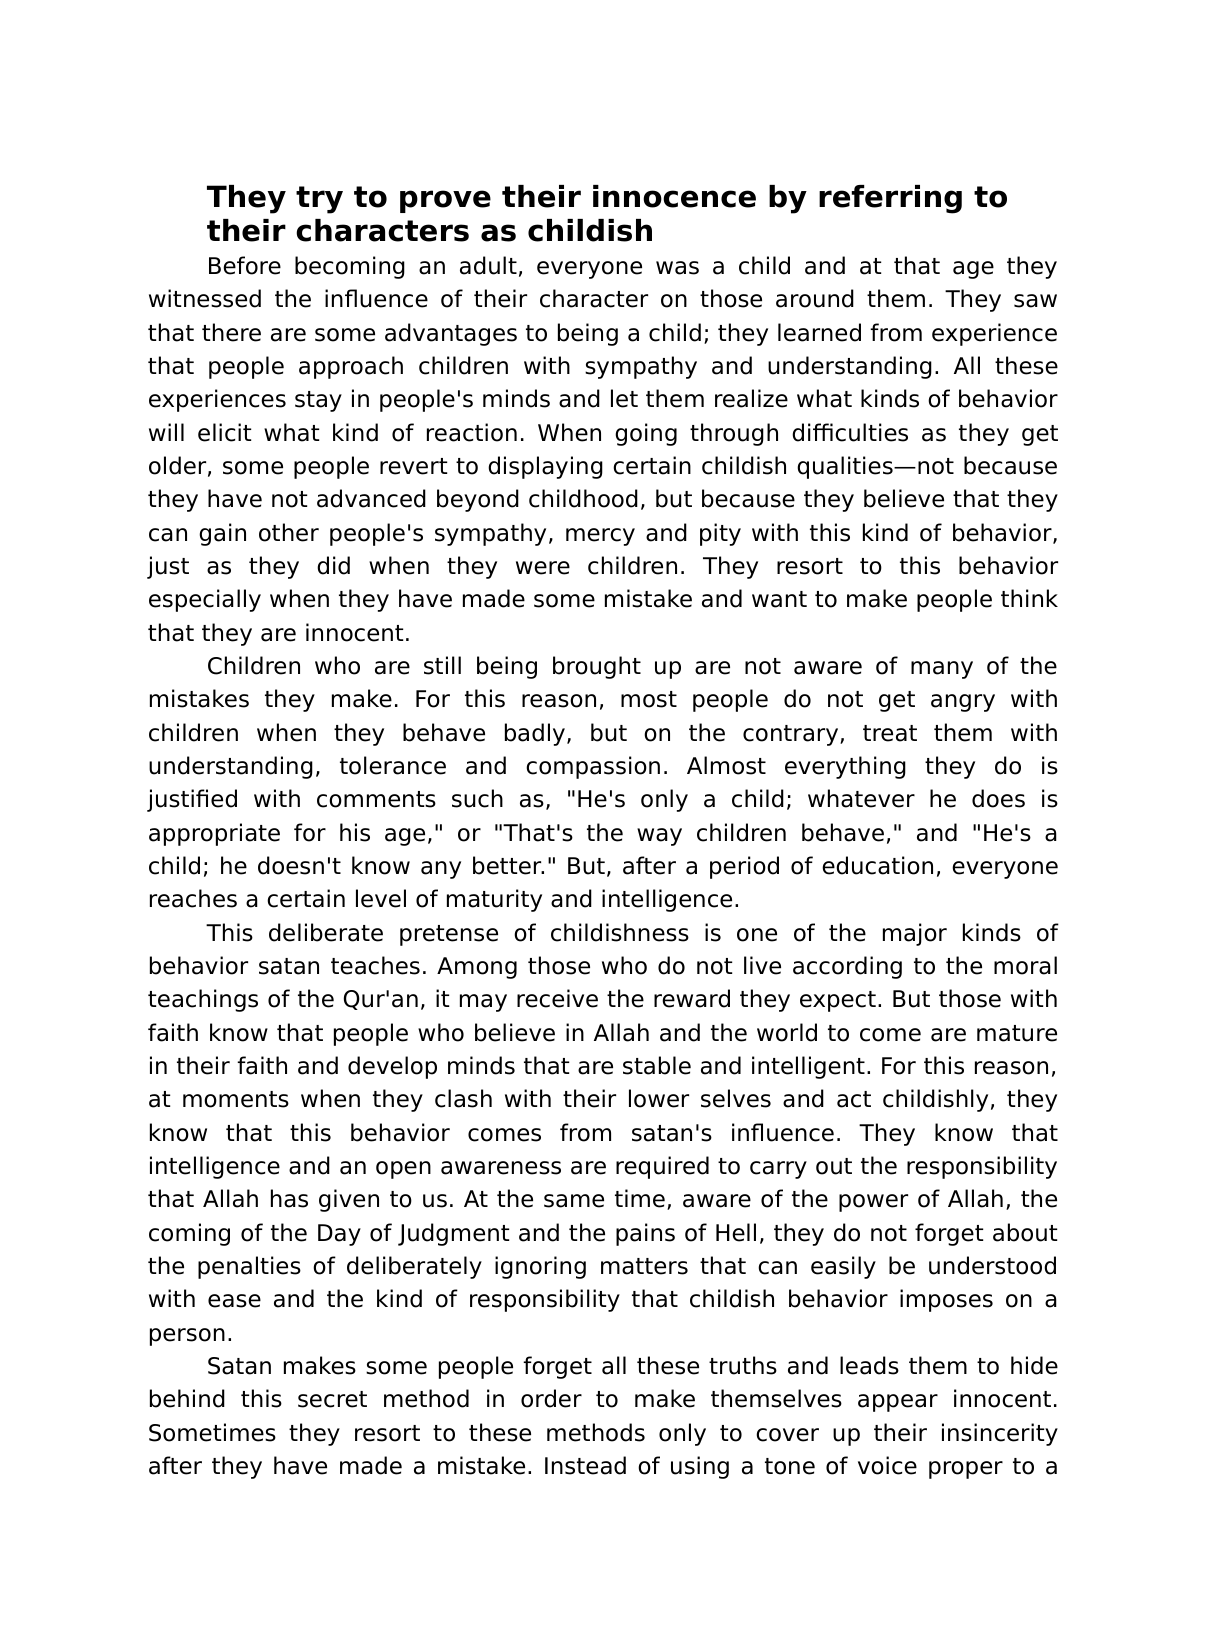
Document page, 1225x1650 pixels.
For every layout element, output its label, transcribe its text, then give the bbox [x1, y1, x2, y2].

text Satan makes some people forget all these truths and leads them to hide behind this secret method in order to make themselves appear innocent. Sometimes they resort to these methods only to cover up their insincerity after they have made a mistake. Instead of using a tone of voice proper to a [148, 1348, 1060, 1481]
text Before becoming an adult, everyone was a child and at that age they witnessed the influence of their character on those around them. They saw that there are some advantages to being a child; they learned from experience that people approach children with sympathy and understanding. All these experiences stay in people's minds and let them realize what kinds of behavior will elicit what kind of reaction. When going through difficulties as they get older, some people revert to displaying certain childish qualities—not because they have not advanced beyond childhood, but because they believe that they can gain other people's sympathy, mercy and pity with this kind of behavior, just as they did when they were children. They resort to this behavior especially when they have made some mistake and want to make people think that they are innocent. [148, 248, 1060, 648]
text This deliberate pretense of childishness is one of the major kinds of behavior satan teaches. Among those who do not live according to the moral teachings of the Qur'an, it may receive the reward they expect. But those with faith know that people who believe in Allah and the world to come are mature in their faith and develop minds that are stable and intelligent. For this reason, at moments when they clash with their lower selves and act childishly, they know that this behavior comes from satan's influence. They know that intelligence and an open awareness are required to carry out the responsibility that Allah has given to us. At the same time, aware of the power of Allah, the coming of the Day of Judgment and the pains of Hell, they do not forget about the penalties of deliberately ignoring matters that can easily be understood with ease and the kind of responsibility that childish behavior imposes on a person. [148, 914, 1060, 1348]
text their characters as childish [148, 214, 1060, 248]
text They try to prove their innocence by referring to [148, 181, 1060, 214]
text Children who are still being brought up are not aware of many of the mistakes they make. For this reason, most people do not get angry with children when they behave badly, but on the contrary, treat them with understanding, tolerance and compassion. Almost everything they do is justified with comments such as, "He's only a child; whatever he does is appropriate for his age," or "That's the way children behave," and "He's a child; he doesn't know any better." But, after a period of education, everyone reaches a certain level of maturity and intelligence. [148, 648, 1060, 914]
